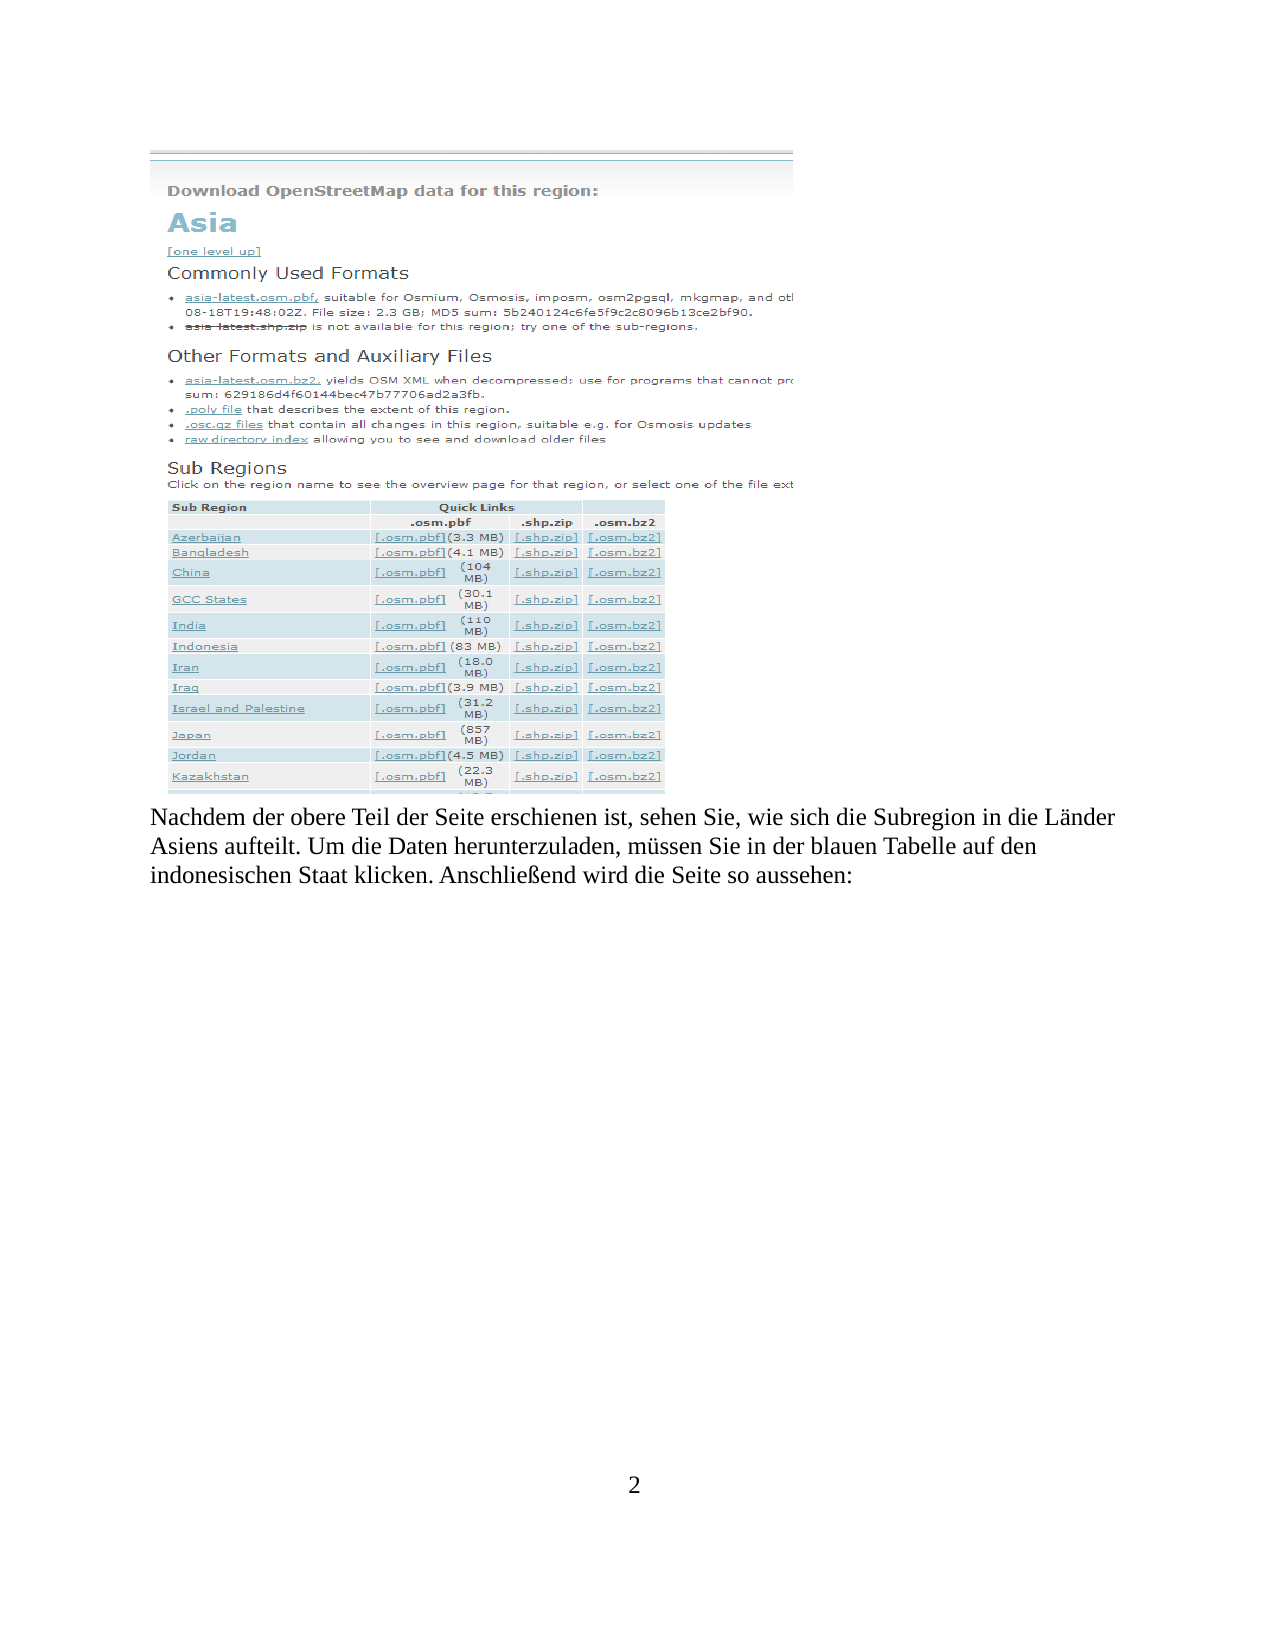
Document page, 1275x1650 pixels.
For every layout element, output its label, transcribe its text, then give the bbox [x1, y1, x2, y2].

text Nachdem der obere Teil der Seite erschienen ist, sehen Sie, wie sich die Subregion in die Länder Asiens aufteilt. Um die Daten herunterzuladen, müssen Sie in der blauen Tabelle auf den indonesischen Staat klicken. Anschließend wird die Seite so aussehen: [150, 802, 1125, 889]
